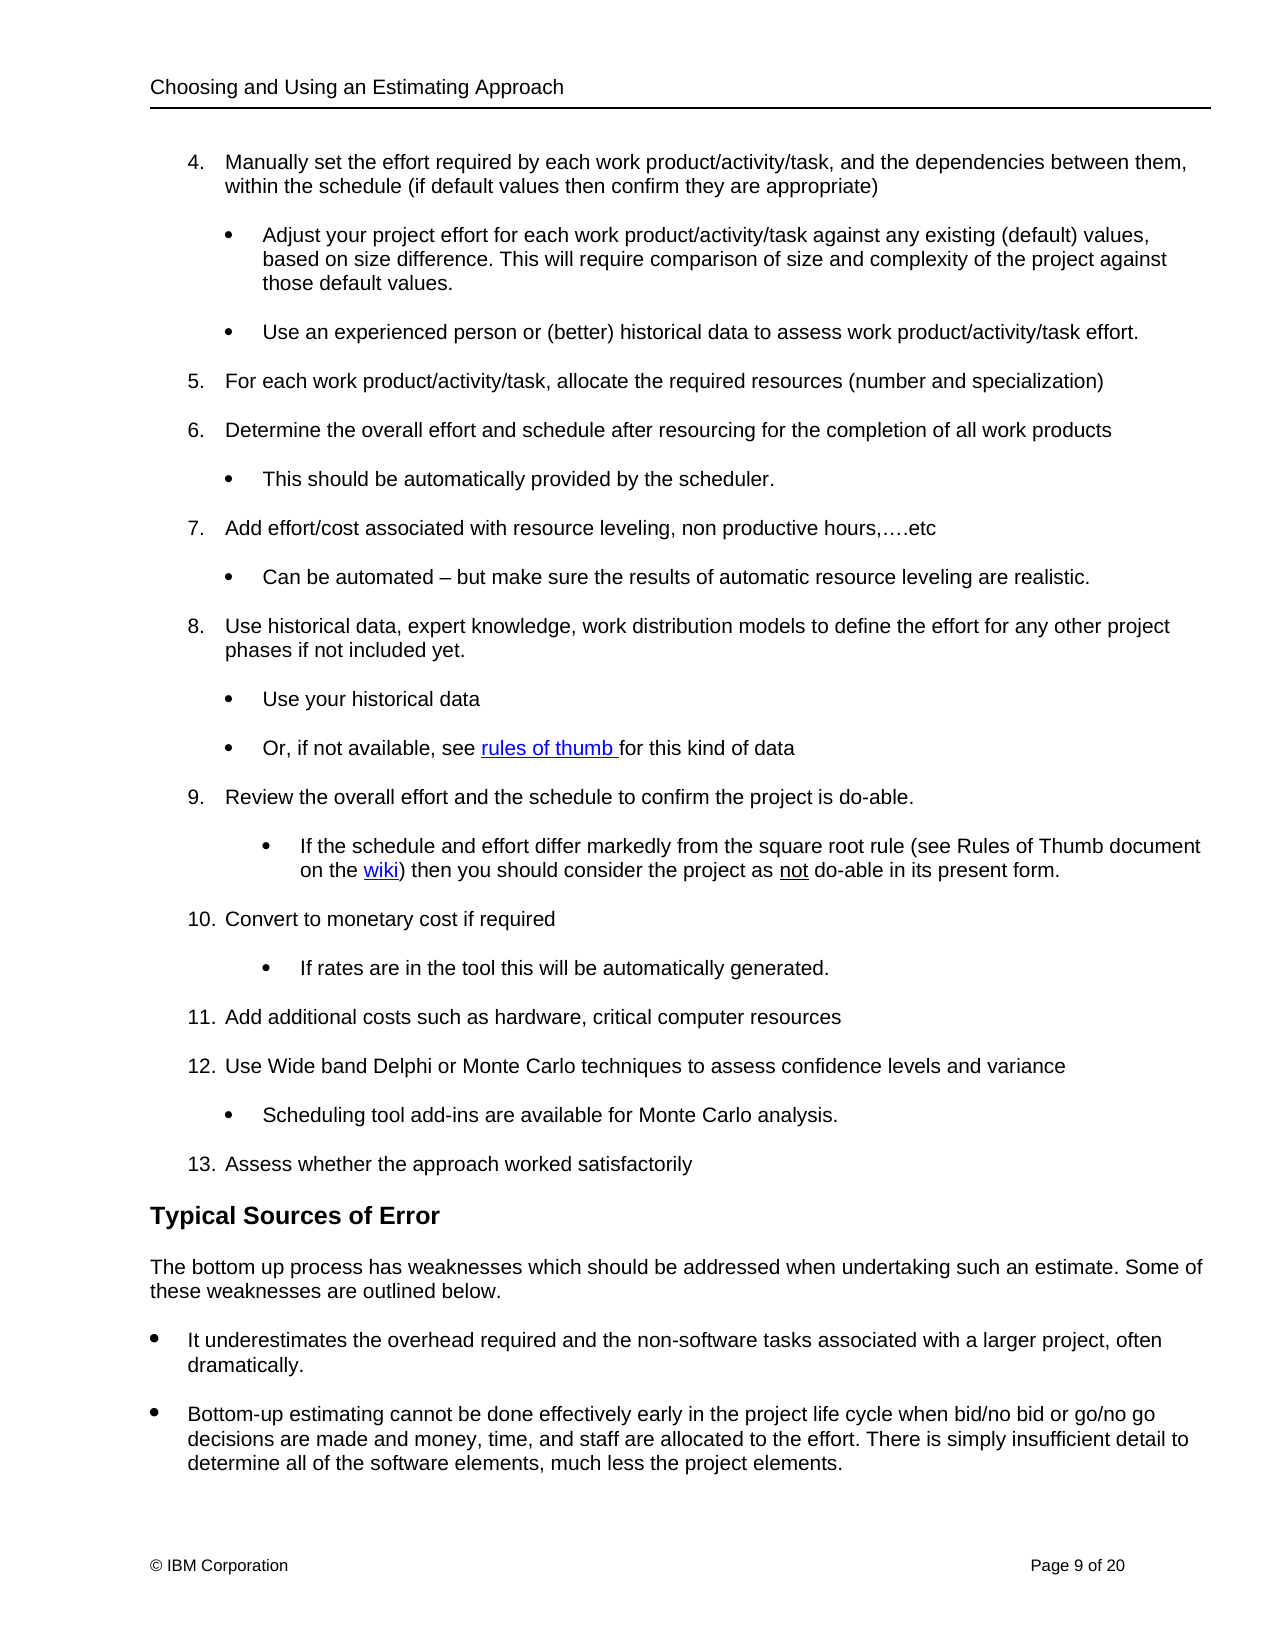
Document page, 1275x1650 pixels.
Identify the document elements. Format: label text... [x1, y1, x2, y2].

list Convert to monetary cost if required [187, 907, 1211, 931]
list Assess whether the approach worked satisfactorily [187, 1152, 1211, 1176]
list Use Wide band Delphi or Monte Carlo techniques to assess confidence levels and variance [187, 1054, 1211, 1078]
list Can be automated – but make sure the results of automatic resource leveling are realistic. [225, 565, 1211, 589]
list Scheduling tool add-ins are available for Monte Carlo analysis. [225, 1103, 1211, 1127]
list Or, if not available, see rules of thumb for this kind of data [225, 736, 1211, 760]
list This should be automatically provided by the scheduler. [225, 467, 1211, 491]
list Add effort/cost associated with resource leveling, non productive hours,….etc [187, 516, 1211, 540]
list If rates are in the tool this will be automatically generated. [262, 956, 1211, 980]
text Typical Sources of Error [150, 1201, 1211, 1230]
list For each work product/activity/task, allocate the required resources (number and specialization) [187, 369, 1211, 393]
list Use historical data, expert knowledge, work distribution models to define the effort for any other project phases if not included yet. [187, 614, 1211, 662]
list Manually set the effort required by each work product/activity/task, and the dependencies between them, within the schedule (if default values then confirm they are appropriate) [187, 150, 1211, 198]
list It underestimates the overhead required and the non-software tasks associated with a larger project, often dramatically. [150, 1328, 1211, 1377]
text The bottom up process has weaknesses which should be addressed when undertaking such an estimate. Some of these weaknesses are outlined below. [150, 1255, 1211, 1303]
list Determine the overall effort and schedule after resourcing for the completion of all work products [187, 418, 1211, 442]
list Bottom-up estimating cannot be done effectively early in the project life cycle when bid/no bid or go/no go decisions are made and money, time, and staff are allocated to the effort. There is simply insufficient detail to determine all of the software elements, much less the project elements. [150, 1402, 1211, 1474]
list If the schedule and effort differ markedly from the square root rule (see Rules of Thumb document on the wiki) then you should consider the project as not do-able in its present form. [262, 834, 1211, 882]
list Adjust your project effort for each work product/activity/task against any existing (default) values, based on size difference. This will require comparison of size and complexity of the project against those default values. [225, 223, 1211, 295]
list Use an experienced person or (better) historical data to assess work product/activity/task effort. [225, 320, 1211, 344]
list Add additional costs such as hardware, critical computer resources [187, 1005, 1211, 1029]
list Use your historical data [225, 687, 1211, 711]
list Review the overall effort and the schedule to confirm the project is do-able. [187, 785, 1211, 809]
